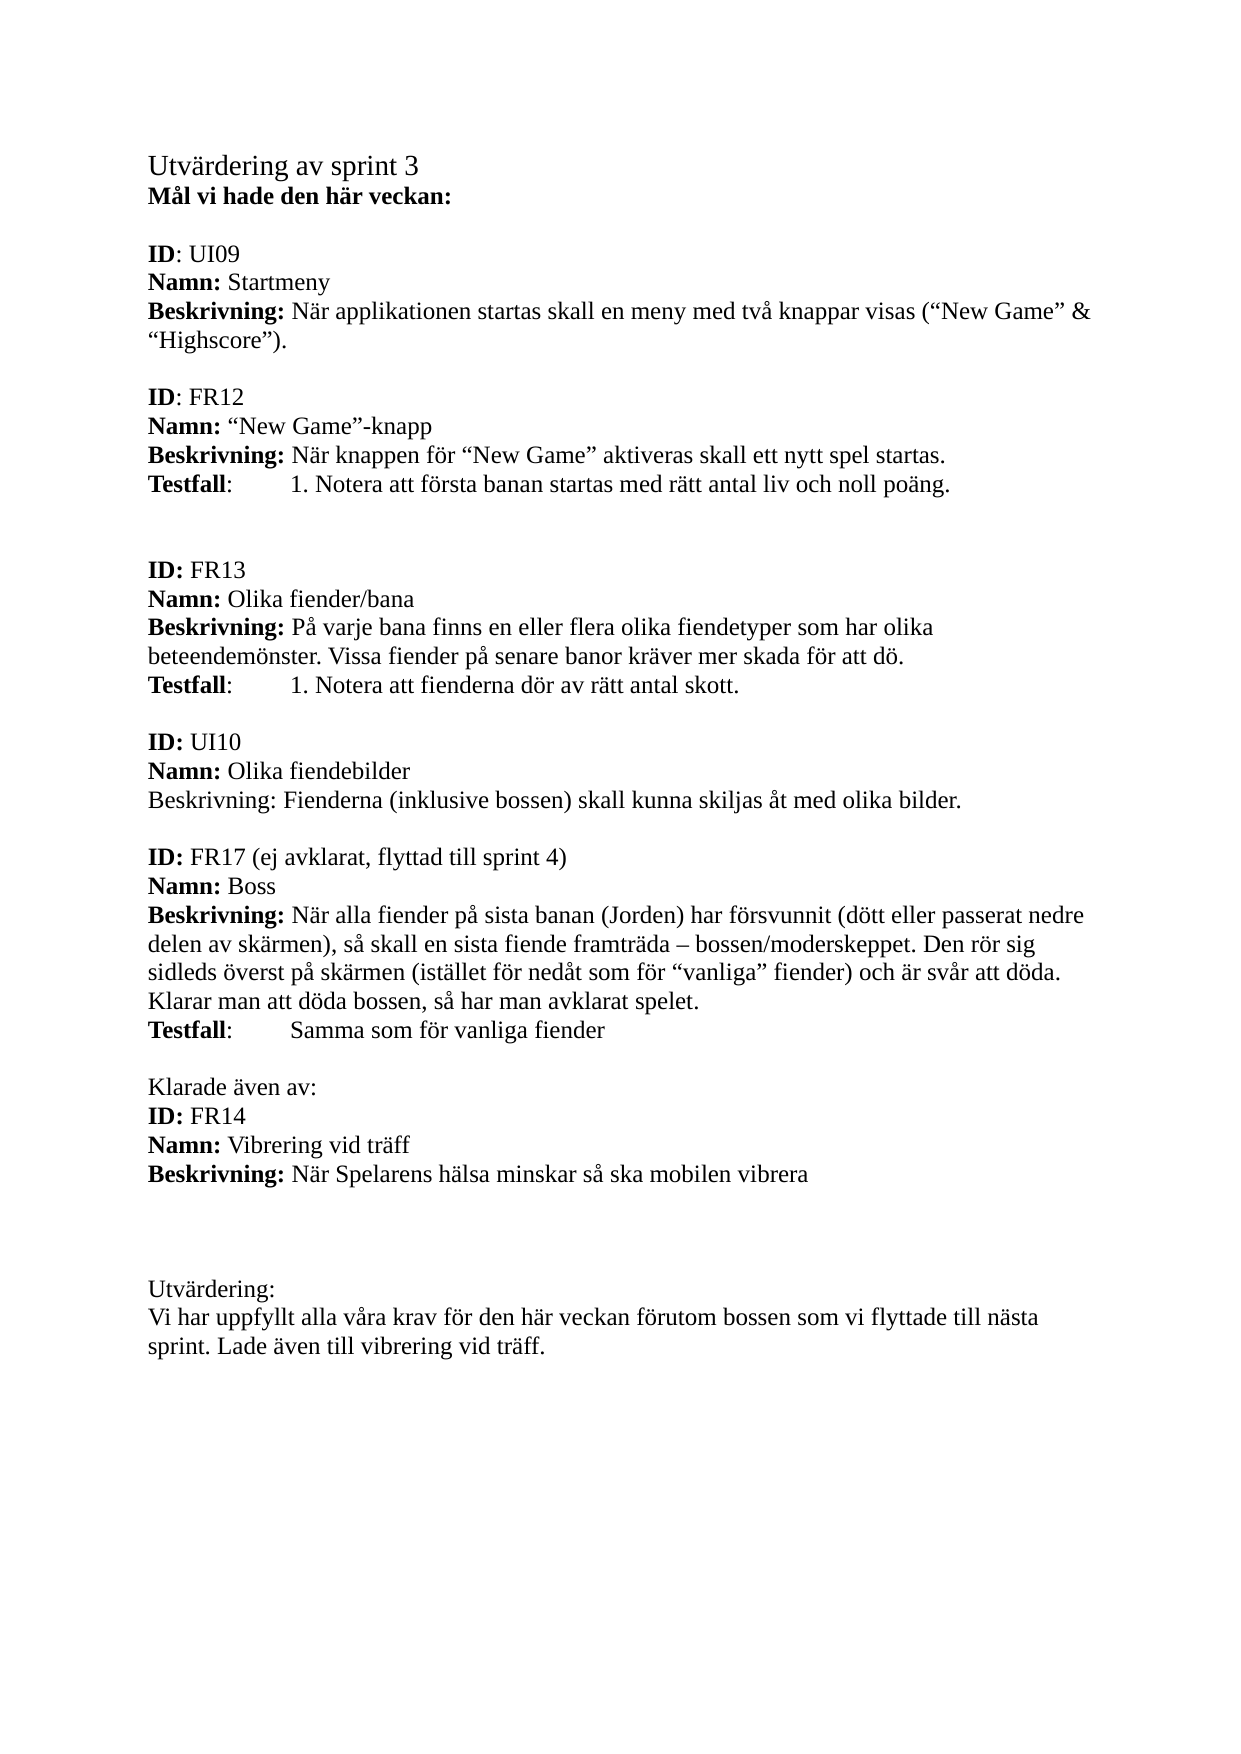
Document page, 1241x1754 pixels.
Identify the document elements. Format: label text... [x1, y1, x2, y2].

text Namn: “New Game”-knapp [148, 411, 1093, 440]
text Beskrivning: Fienderna (inklusive bossen) skall kunna skiljas åt med olika bilder. [148, 785, 1093, 814]
text Namn: Startmeny [148, 267, 1093, 296]
text Beskrivning: På varje bana finns en eller flera olika fiendetyper som har olika beteendemönster. Vissa fiender på senare banor kräver mer skada för att dö. [148, 612, 1093, 670]
text ID: FR12 [148, 382, 1093, 411]
text Beskrivning: När knappen för “New Game” aktiveras skall ett nytt spel startas. [148, 440, 1093, 469]
text Namn: Vibrering vid träff [148, 1130, 1093, 1159]
text Beskrivning: När alla fiender på sista banan (Jorden) har försvunnit (dött eller passerat nedre delen av skärmen), så skall en sista fiende framträda – bossen/moderskeppet. Den rör sig sidleds överst på skärmen (istället för nedåt som för “vanliga” fiender) och är svår att döda. Klarar man att döda bossen, så har man avklarat spelet. [148, 900, 1093, 1015]
text ID: UI09 [148, 239, 1093, 267]
text Namn: Olika fiender/bana [148, 584, 1093, 612]
text Beskrivning: När Spelarens hälsa minskar så ska mobilen vibrera [148, 1159, 1093, 1187]
text Utvärdering: [148, 1274, 1093, 1302]
text Klarade även av: [148, 1072, 1093, 1101]
text Vi har uppfyllt alla våra krav för den här veckan förutom bossen som vi flyttade till nästa sprint. Lade även till vibrering vid träff. [148, 1302, 1093, 1360]
text Namn: Boss [148, 871, 1093, 900]
text Testfall: Samma som för vanliga fiender [148, 1015, 1093, 1044]
text Namn: Olika fiendebilder [148, 756, 1093, 785]
text Beskrivning: När applikationen startas skall en meny med två knappar visas (“New Game” & “Highscore”). [148, 296, 1093, 354]
text Mål vi hade den här veckan: [148, 181, 1093, 210]
text Utvärdering av sprint 3 [148, 148, 1093, 181]
text Testfall: 1. Notera att fienderna dör av rätt antal skott. [148, 670, 1093, 699]
text ID: UI10 [148, 727, 1093, 756]
text ID: FR17 (ej avklarat, flyttad till sprint 4) [148, 842, 1093, 871]
text Testfall: 1. Notera att första banan startas med rätt antal liv och noll poäng. [148, 469, 1093, 497]
text ID: FR14 [148, 1101, 1093, 1130]
text ID: FR13 [148, 555, 1093, 584]
